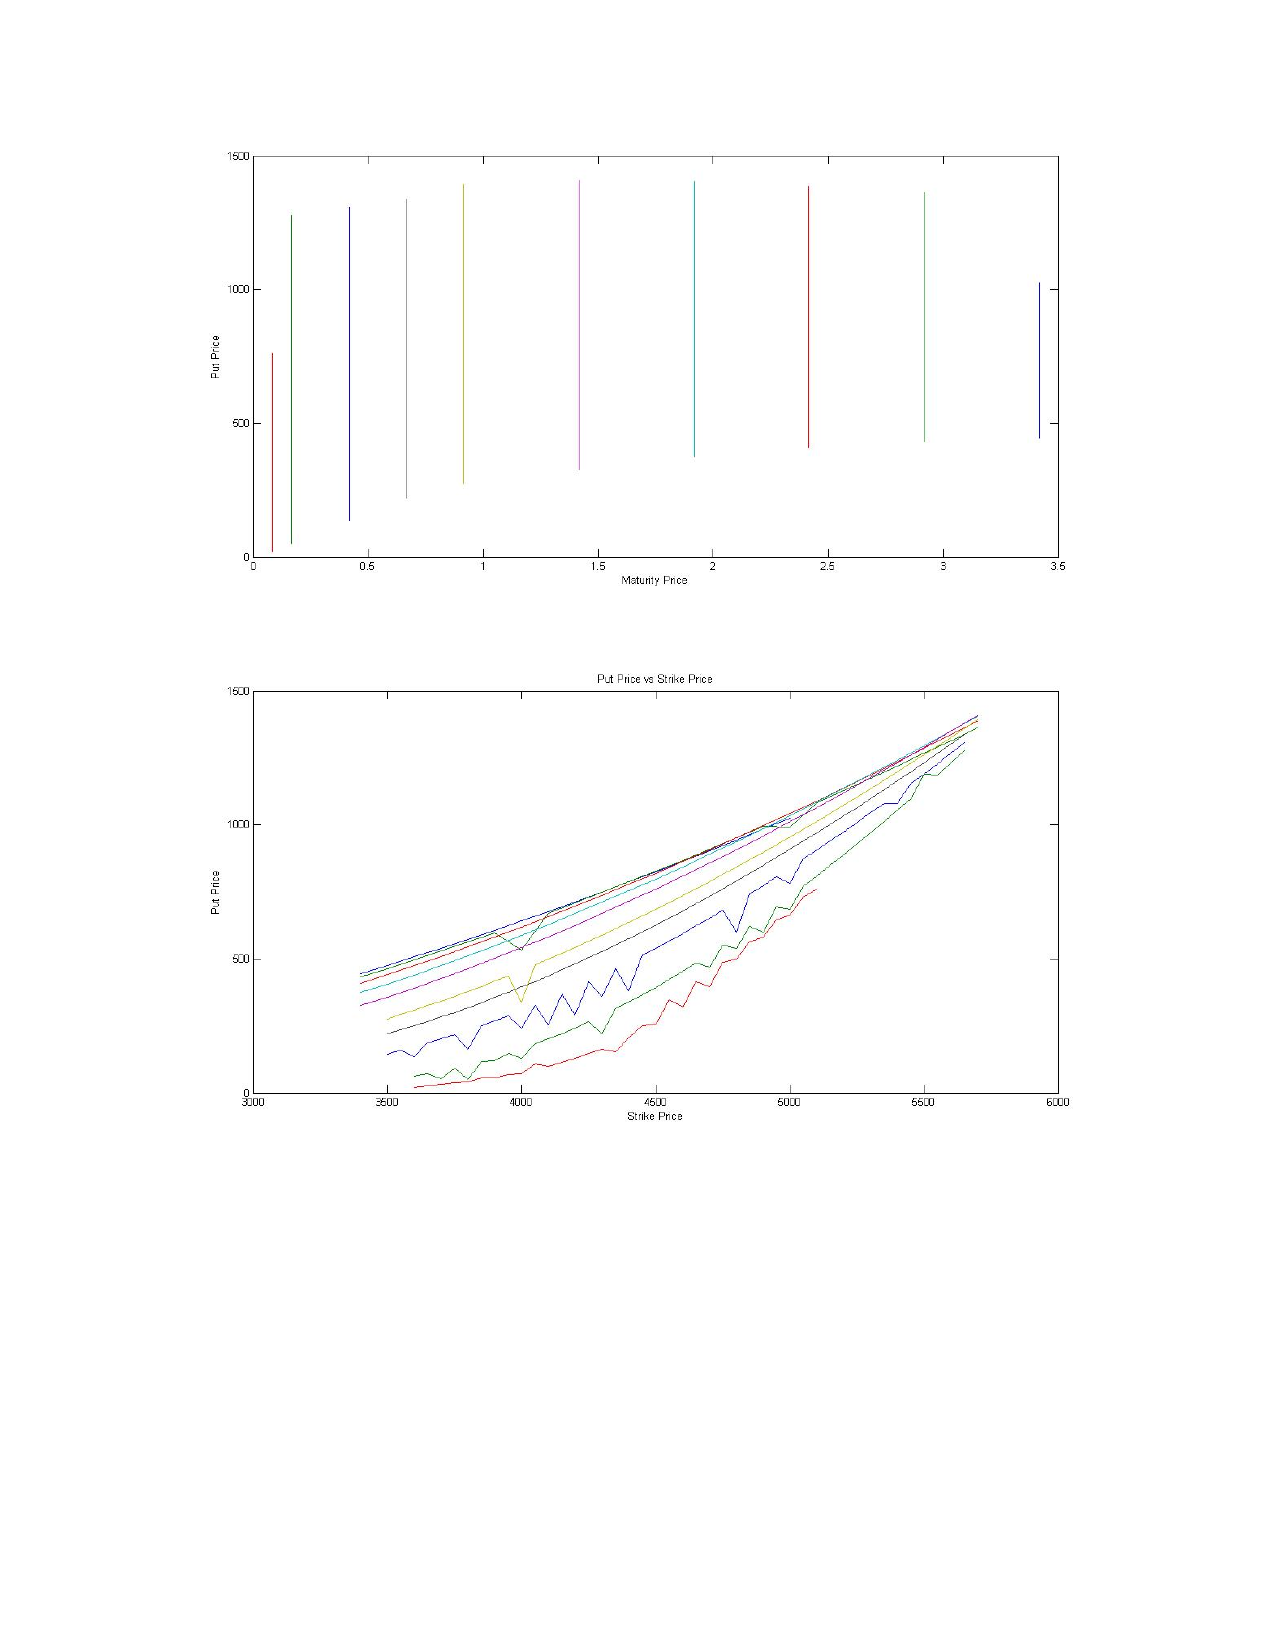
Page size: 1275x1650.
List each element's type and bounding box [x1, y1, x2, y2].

picture [118, 118, 1157, 611]
picture [118, 653, 1157, 1147]
